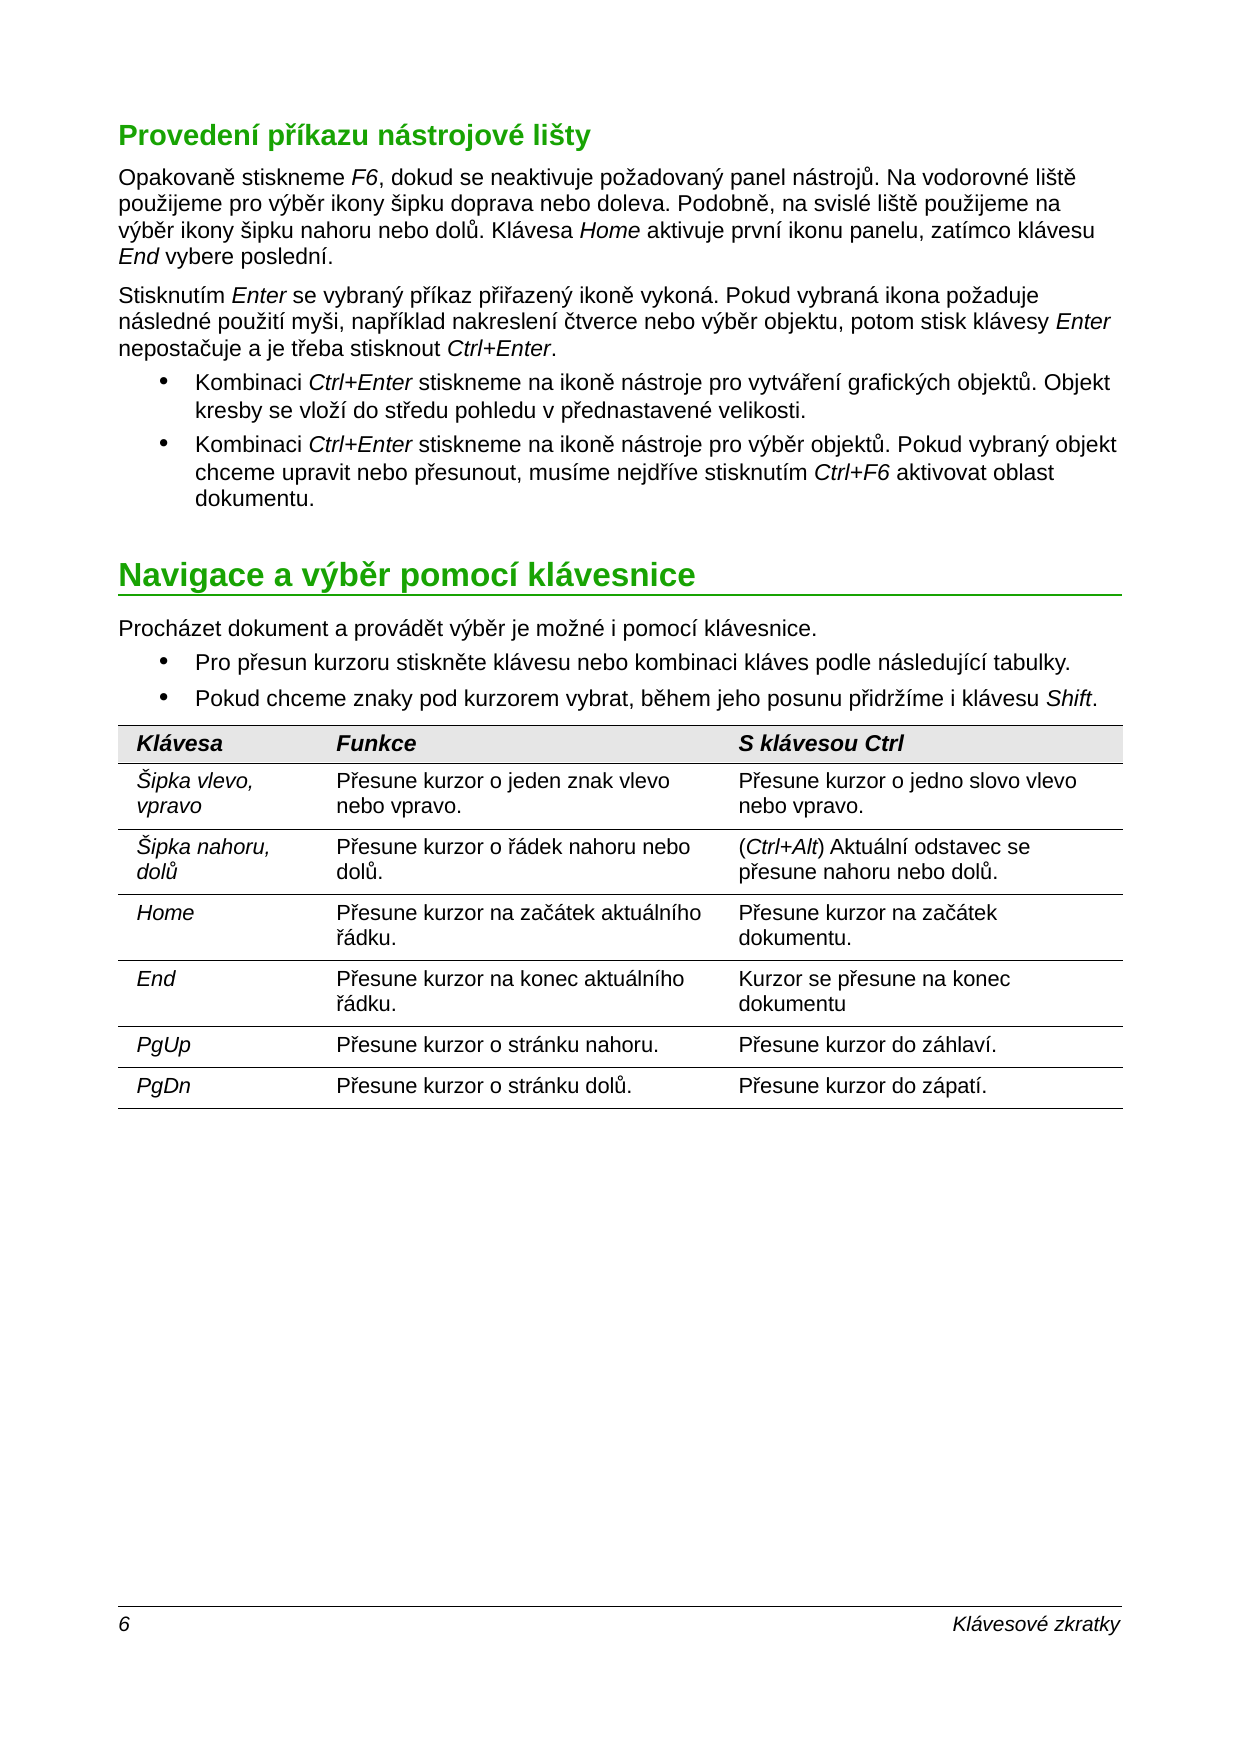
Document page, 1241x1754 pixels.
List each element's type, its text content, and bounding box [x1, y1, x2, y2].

list Kombinaci Ctrl+Enter stiskneme na ikoně nástroje pro výběr objektů. Pokud vybraný objekt chceme upravit nebo přesunout, musíme nejdříve stisknutím Ctrl+F6 aktivovat oblast dokumentu. [156, 429, 1122, 511]
table_cell Šipka nahoru, dolů [118, 830, 318, 894]
table_cell Šipka vlevo, vpravo [118, 764, 318, 828]
table_cell Přesune kurzor na konec aktuálního řádku. [318, 961, 720, 1026]
table_cell Přesune kurzor o jedno slovo vlevo nebo vpravo. [720, 764, 1123, 828]
table_cell (Ctrl+Alt) Aktuální odstavec se přesune nahoru nebo dolů. [720, 830, 1123, 894]
subtitle Navigace a výběr pomocí klávesnice [118, 555, 1122, 594]
table_cell PgUp [118, 1027, 318, 1067]
table_cell Přesune kurzor o řádek nahoru nebo dolů. [318, 830, 720, 894]
table_cell Přesune kurzor o jeden znak vlevo nebo vpravo. [318, 764, 720, 828]
list Stisknutím Enter se vybraný příkaz přiřazený ikoně vykoná. Pokud vybraná ikona požaduje následné použití myši, například nakreslení čtverce nebo výběr objektu, potom stisk klávesy Enter nepostačuje a je třeba stisknout Ctrl+Enter. [118, 282, 1122, 361]
table_cell Kurzor se přesune na konec dokumentu [720, 961, 1123, 1026]
table_header Funkce [318, 726, 720, 762]
subtitle Provedení příkazu nástrojové lišty [118, 118, 1122, 152]
table_header S klávesou Ctrl [720, 726, 1123, 762]
table_cell Přesune kurzor na začátek aktuálního řádku. [318, 895, 720, 960]
table_cell Přesune kurzor do záhlaví. [720, 1027, 1123, 1067]
table_cell Home [118, 895, 318, 960]
list Pokud chceme znaky pod kurzorem vybrat, během jeho posunu přidržíme i klávesu Shift. [156, 683, 1122, 712]
table_cell PgDn [118, 1068, 318, 1108]
table_cell Přesune kurzor o stránku nahoru. [318, 1027, 720, 1067]
table_cell Přesune kurzor do zápatí. [720, 1068, 1123, 1108]
table_cell Přesune kurzor na začátek dokumentu. [720, 895, 1123, 960]
text Opakovaně stiskneme F6, dokud se neaktivuje požadovaný panel nástrojů. Na vodorovné liště použijeme pro výběr ikony šipku doprava nebo doleva. Podobně, na svislé liště použijeme na výběr ikony šipku nahoru nebo dolů. Klávesa Home aktivuje první ikonu panelu, zatímco klávesu End vybere poslední. [118, 164, 1122, 269]
table_header Klávesa [118, 726, 318, 762]
list Pro přesun kurzoru stiskněte klávesu nebo kombinaci kláves podle následující tabulky. [156, 648, 1122, 677]
list Kombinaci Ctrl+Enter stiskneme na ikoně nástroje pro vytváření grafických objektů. Objekt kresby se vloží do středu pohledu v přednastavené velikosti. [156, 367, 1122, 423]
table_cell End [118, 961, 318, 1026]
table_cell Přesune kurzor o stránku dolů. [318, 1068, 720, 1108]
list Procházet dokument a provádět výběr je možné i pomocí klávesnice. [118, 615, 1122, 641]
